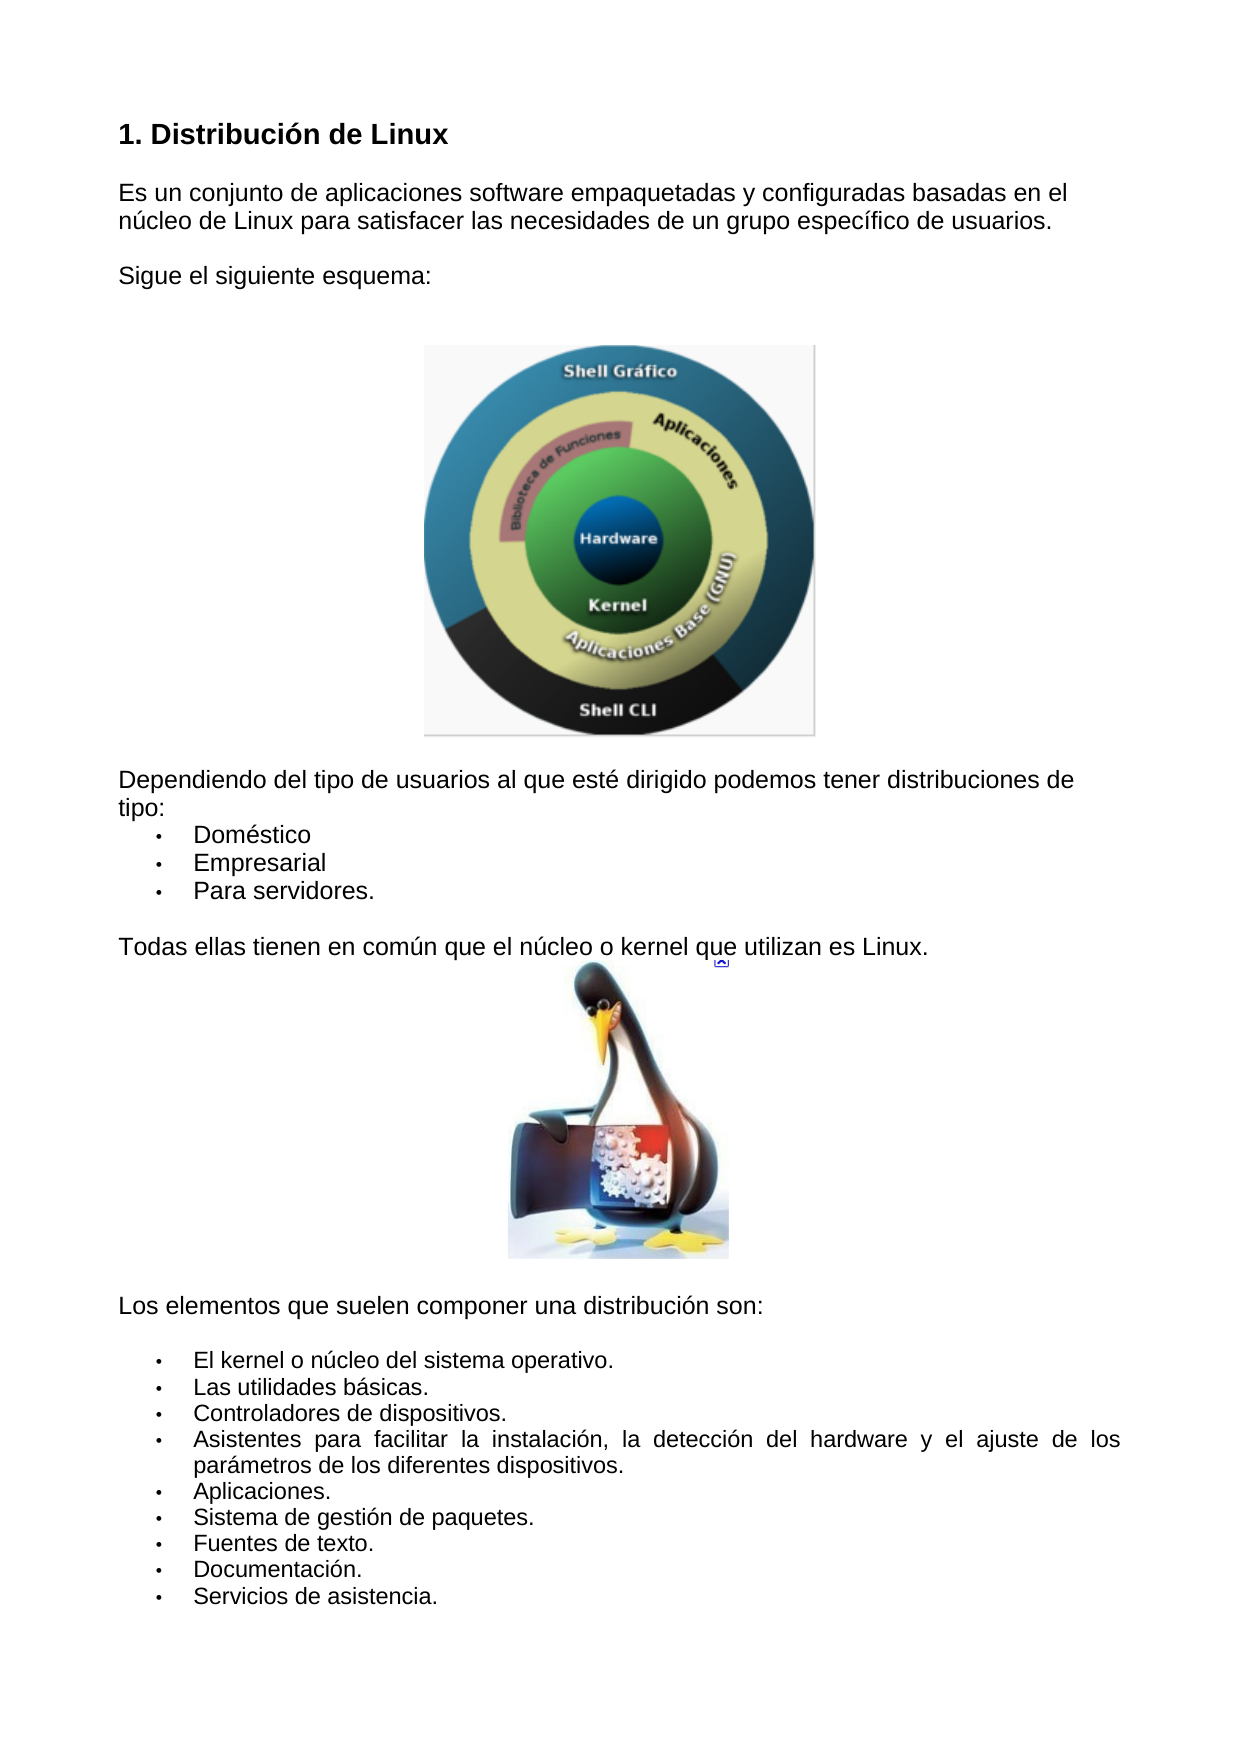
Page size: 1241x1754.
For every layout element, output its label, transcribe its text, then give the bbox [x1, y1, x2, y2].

text 1. Distribución de Linux [118, 118, 1122, 151]
list Fuentes de texto. [156, 1531, 1122, 1557]
list Servicios de asistencia. [156, 1583, 1122, 1609]
list Documentación. [156, 1557, 1122, 1583]
list Para servidores. [156, 877, 1122, 905]
list Las utilidades básicas. [156, 1374, 1122, 1400]
text Dependiendo del tipo de usuarios al que esté dirigido podemos tener distribuciones de tipo: [118, 765, 1122, 821]
list Doméstico [156, 821, 1122, 849]
text Todas ellas tienen en común que el núcleo o kernel que utilizan es Linux. [118, 933, 1122, 961]
list Empresarial [156, 849, 1122, 877]
text Sigue el siguiente esquema: [118, 262, 1122, 290]
list El kernel o núcleo del sistema operativo. [156, 1347, 1122, 1374]
picture [424, 345, 817, 738]
picture [507, 960, 733, 1265]
list Sistema de gestión de paquetes. [156, 1504, 1122, 1531]
text Es un conjunto de aplicaciones software empaquetadas y configuradas basadas en el núcleo de Linux para satisfacer las necesidades de un grupo específico de usuarios. [118, 179, 1122, 234]
list Controladores de dispositivos. [156, 1400, 1122, 1426]
list Aplicaciones. [156, 1478, 1122, 1504]
text Los elementos que suelen componer una distribución son: [118, 1292, 1122, 1320]
list Asistentes para facilitar la instalación, la detección del hardware y el ajuste de los parámetros de los diferentes dispositivos. [156, 1426, 1122, 1478]
